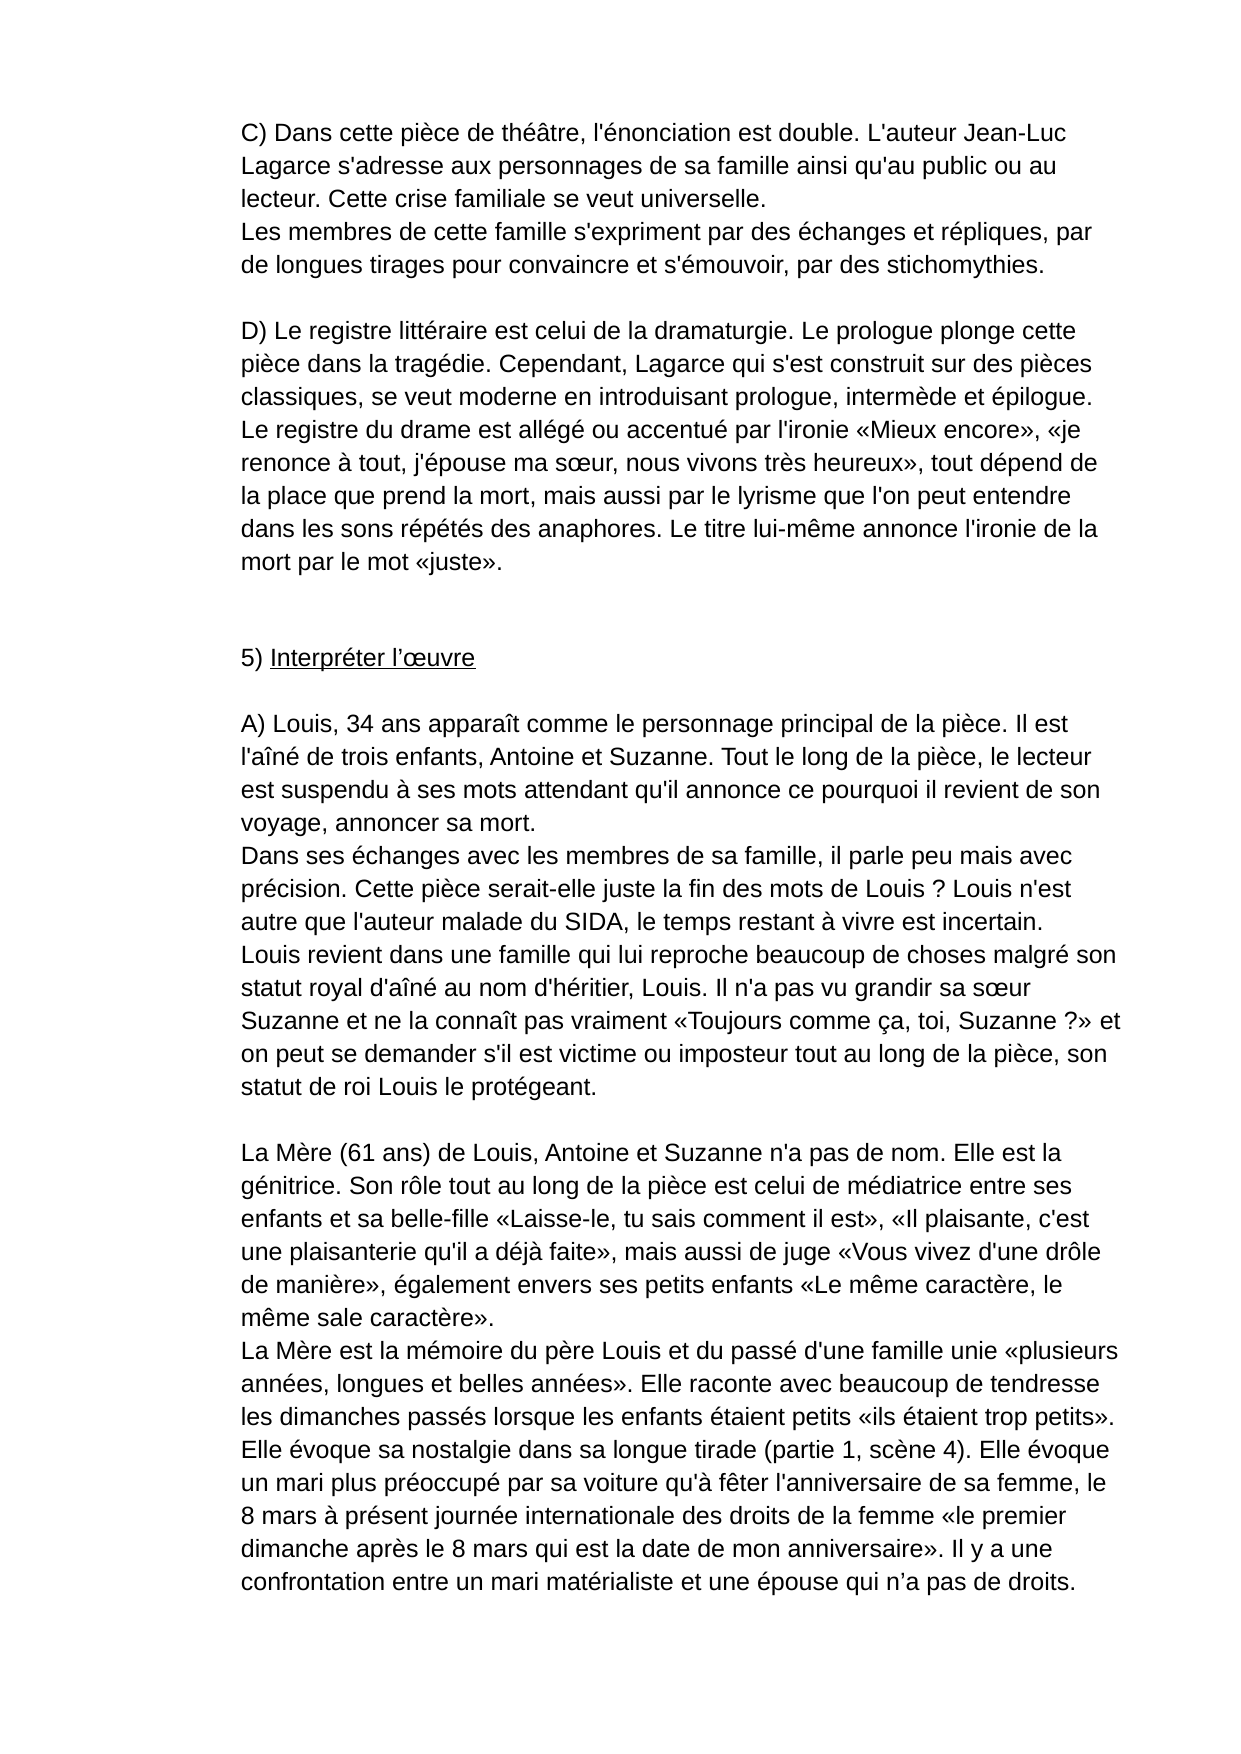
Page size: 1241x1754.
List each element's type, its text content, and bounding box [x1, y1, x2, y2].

text 5) Interpréter l’œuvre A) Louis, 34 ans apparaît comme le personnage principal de la pièce. Il est l'aîné de trois enfants, Antoine et Suzanne. Tout le long de la pièce, le lecteur est suspendu à ses mots attendant qu'il annonce ce pourquoi il revient de son voyage, annoncer sa mort. Dans ses échanges avec les membres de sa famille, il parle peu mais avec précision. Cette pièce serait-elle juste la fin des mots de Louis ? Louis n'est autre que l'auteur malade du SIDA, le temps restant à vivre est incertain. Louis revient dans une famille qui lui reproche beaucoup de choses malgré son statut royal d'aîné au nom d'héritier, Louis. Il n'a pas vu grandir sa sœur Suzanne et ne la connaît pas vraiment «Toujours comme ça, toi, Suzanne ?» et on peut se demander s'il est victime ou imposteur tout au long de la pièce, son statut de roi Louis le protégeant. La Mère (61 ans) de Louis, Antoine et Suzanne n'a pas de nom. Elle est la génitrice. Son rôle tout au long de la pièce est celui de médiatrice entre ses enfants et sa belle-fille «Laisse-le, tu sais comment il est», «Il plaisante, c'est une plaisanterie qu'il a déjà faite», mais aussi de juge «Vous vivez d'une drôle de manière», également envers ses petits enfants «Le même caractère, le même sale caractère». La Mère est la mémoire du père Louis et du passé d'une famille unie «plusieurs années, longues et belles années». Elle raconte avec beaucoup de tendresse les dimanches passés lorsque les enfants étaient petits «ils étaient trop petits». Elle évoque sa nostalgie dans sa longue tirade (partie 1, scène 4). Elle évoque un mari plus préoccupé par sa voiture qu'à fêter l'anniversaire de sa femme, le 8 mars à présent journée internationale des droits de la femme «le premier dimanche après le 8 mars qui est la date de mon anniversaire». Il y a une confrontation entre un mari matérialiste et une épouse qui n’a pas de droits. [241, 643, 1122, 1629]
text C) Dans cette pièce de théâtre, l'énonciation est double. L'auteur Jean-Luc Lagarce s'adresse aux personnages de sa famille ainsi qu'au public ou au lecteur. Cette crise familiale se veut universelle. Les membres de cette famille s'expriment par des échanges et répliques, par de longues tirages pour convaincre et s'émouvoir, par des stichomythies. D) Le registre littéraire est celui de la dramaturgie. Le prologue plonge cette pièce dans la tragédie. Cependant, Lagarce qui s'est construit sur des pièces classiques, se veut moderne en introduisant prologue, intermède et épilogue. Le registre du drame est allégé ou accentué par l'ironie «Mieux encore», «je renonce à tout, j'épouse ma sœur, nous vivons très heureux», tout dépend de la place que prend la mort, mais aussi par le lyrisme que l'on peut entendre dans les sons répétés des anaphores. Le titre lui-même annonce l'ironie de la mort par le mot «juste». [241, 118, 1122, 576]
